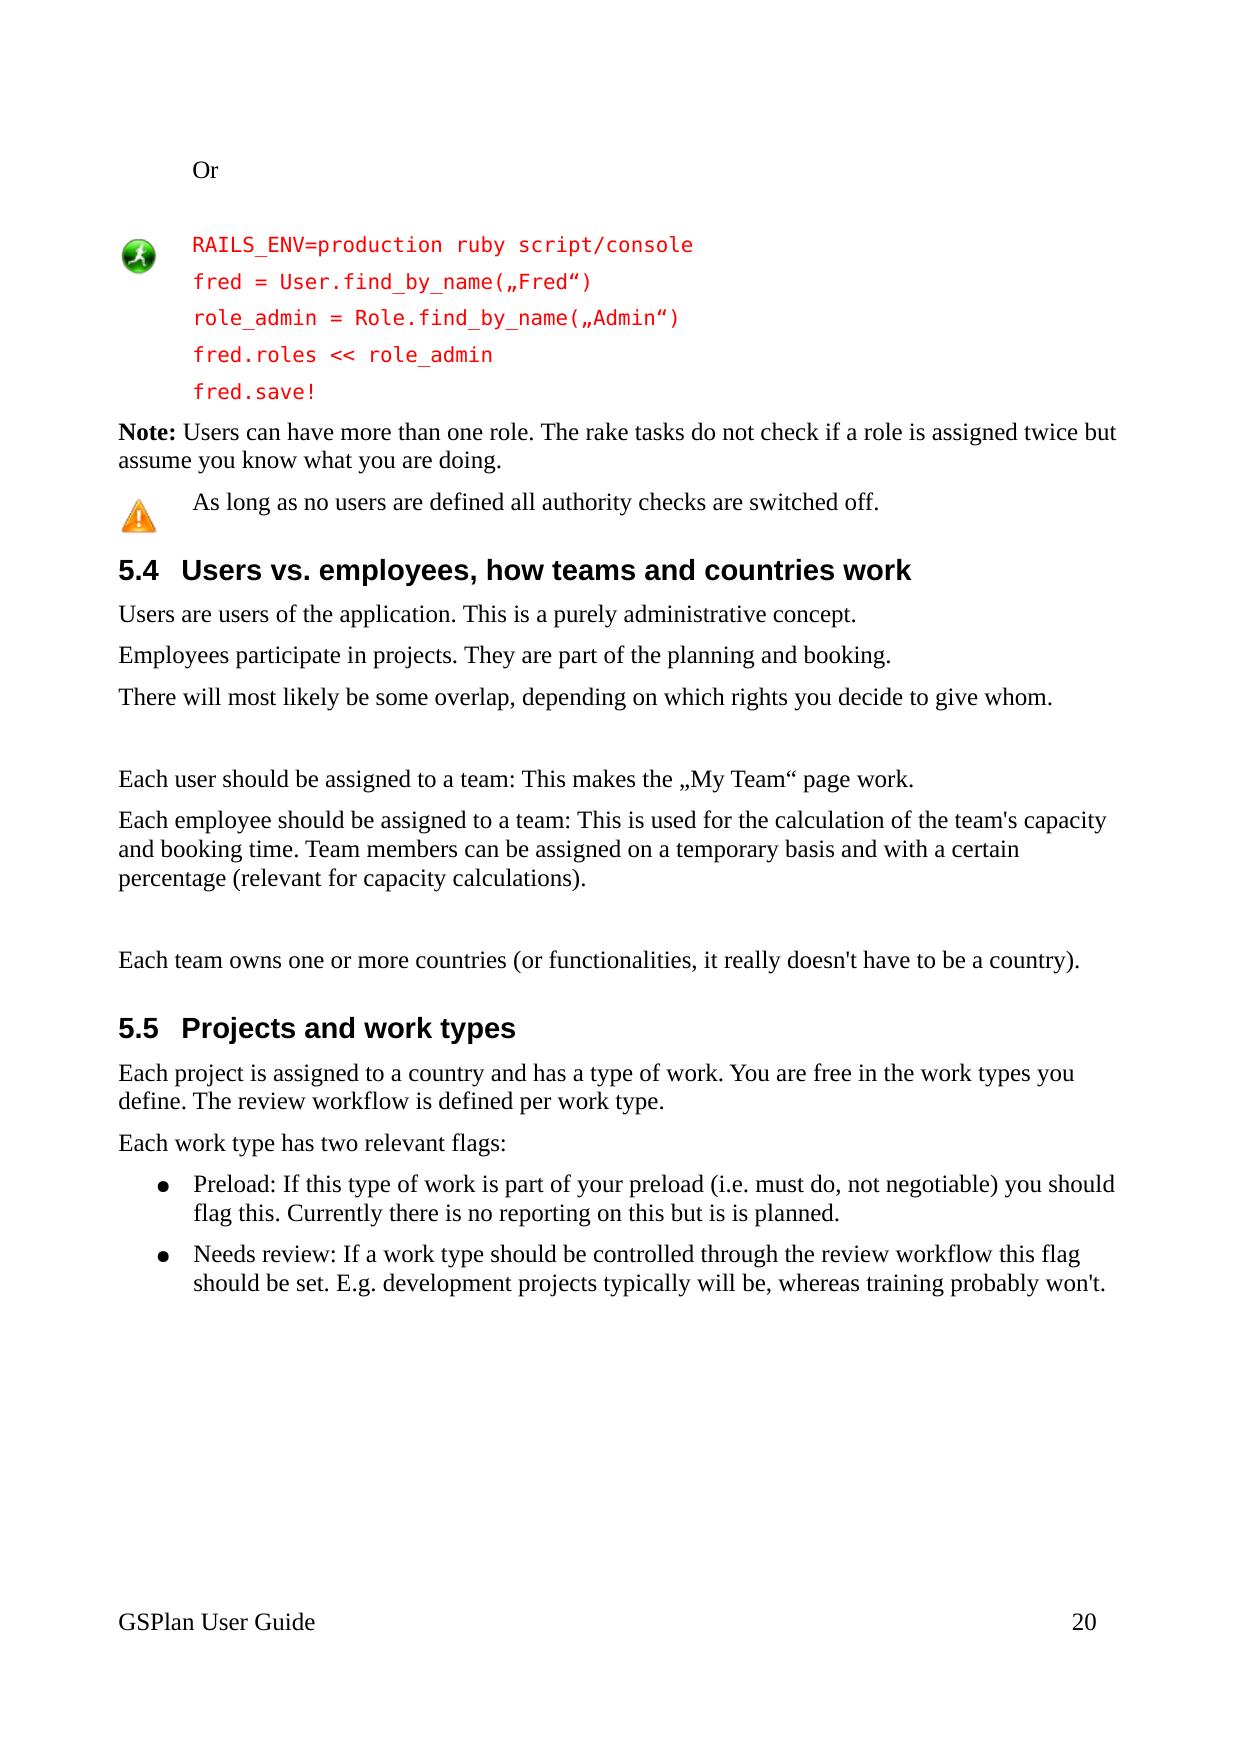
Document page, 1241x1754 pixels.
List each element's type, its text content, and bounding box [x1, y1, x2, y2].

text Each team owns one or more countries (or functionalities, it really doesn't have to be a country). [118, 945, 1122, 974]
text Each user should be assigned to a team: This makes the „My Team“ page work. [118, 764, 1122, 793]
text Each work type has two relevant flags: [118, 1128, 1122, 1156]
text Employees participate in projects. They are part of the planning and booking. [118, 640, 1122, 669]
text Each project is assigned to a country and has a type of work. You are free in the work types you define. The review workflow is defined per work type. [118, 1058, 1122, 1115]
text As long as no users are defined all authority checks are switched off. [192, 487, 1122, 516]
subtitle Projects and work types [118, 1012, 1122, 1045]
text Note: Users can have more than one role. The rake tasks do not check if a role is assigned twice but assume you know what you are doing. [118, 417, 1122, 474]
list Preload: If this type of work is part of your preload (i.e. must do, not negotiable) you should flag this. Currently there is no reporting on this but is is planned. [156, 1169, 1122, 1226]
text fred.save! [192, 380, 1122, 404]
text RAILS_ENV=production ruby script/console [192, 233, 1122, 257]
text Or [192, 155, 1122, 184]
text Each employee should be assigned to a team: This is used for the calculation of the team's capacity and booking time. Team members can be assigned on a temporary basis and with a certain percentage (relevant for capacity calculations). [118, 805, 1122, 892]
text role_admin = Role.find_by_name(„Admin“) [192, 306, 1122, 331]
subtitle Users vs. employees, how teams and countries work [118, 553, 1122, 587]
text There will most likely be some overlap, depending on which rights you decide to give whom. [118, 682, 1122, 710]
list Needs review: If a work type should be controlled through the review workflow this flag should be set. E.g. development projects typically will be, whereas training probably won't. [156, 1239, 1122, 1296]
text Users are users of the application. This is a purely administrative concept. [118, 599, 1122, 628]
text fred = User.find_by_name(„Fred“) [192, 270, 1122, 294]
picture [121, 498, 157, 535]
picture [121, 239, 157, 275]
text fred.roles << role_admin [192, 343, 1122, 367]
